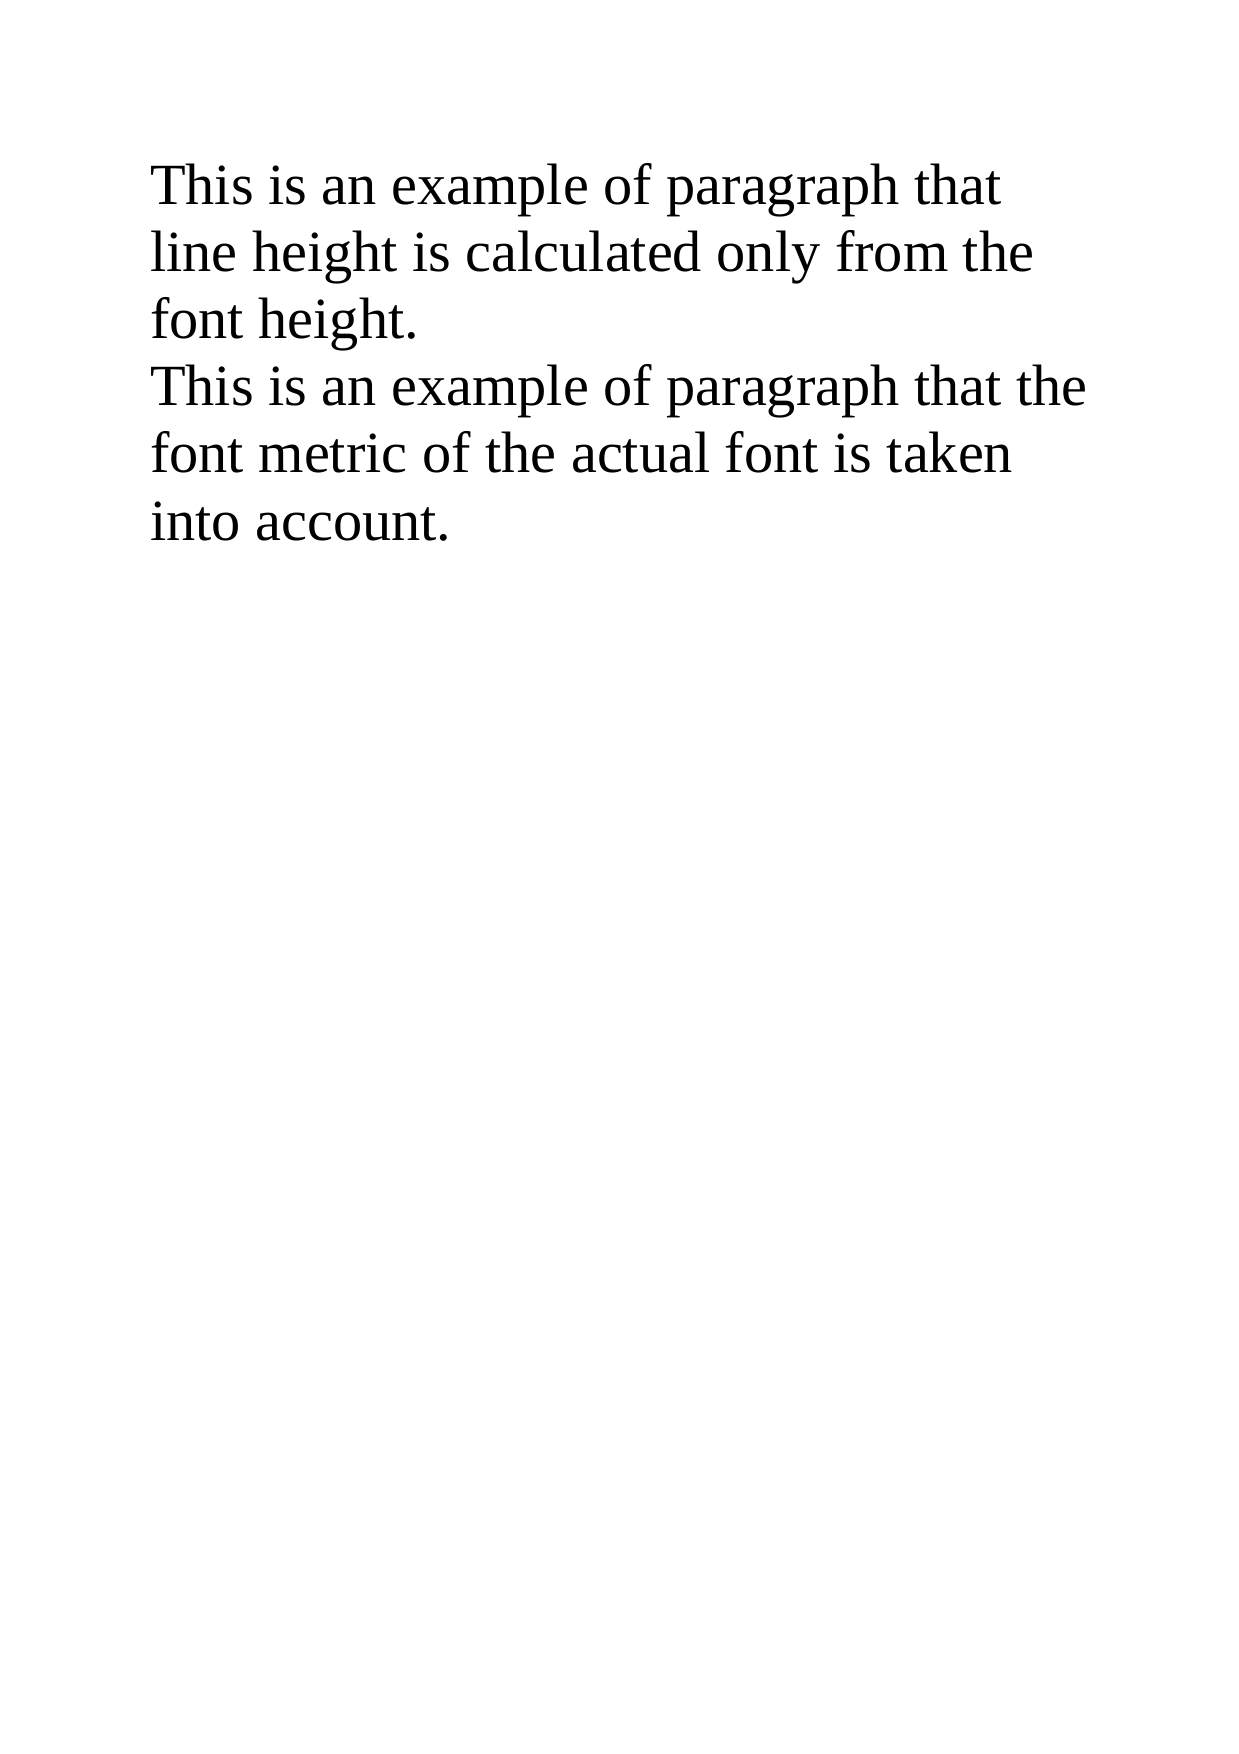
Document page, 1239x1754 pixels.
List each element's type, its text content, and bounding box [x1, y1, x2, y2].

text This is an example of paragraph that the font metric of the actual font is taken into account. [150, 351, 1089, 552]
text This is an example of paragraph that line height is calculated only from the font height. [150, 150, 1089, 351]
